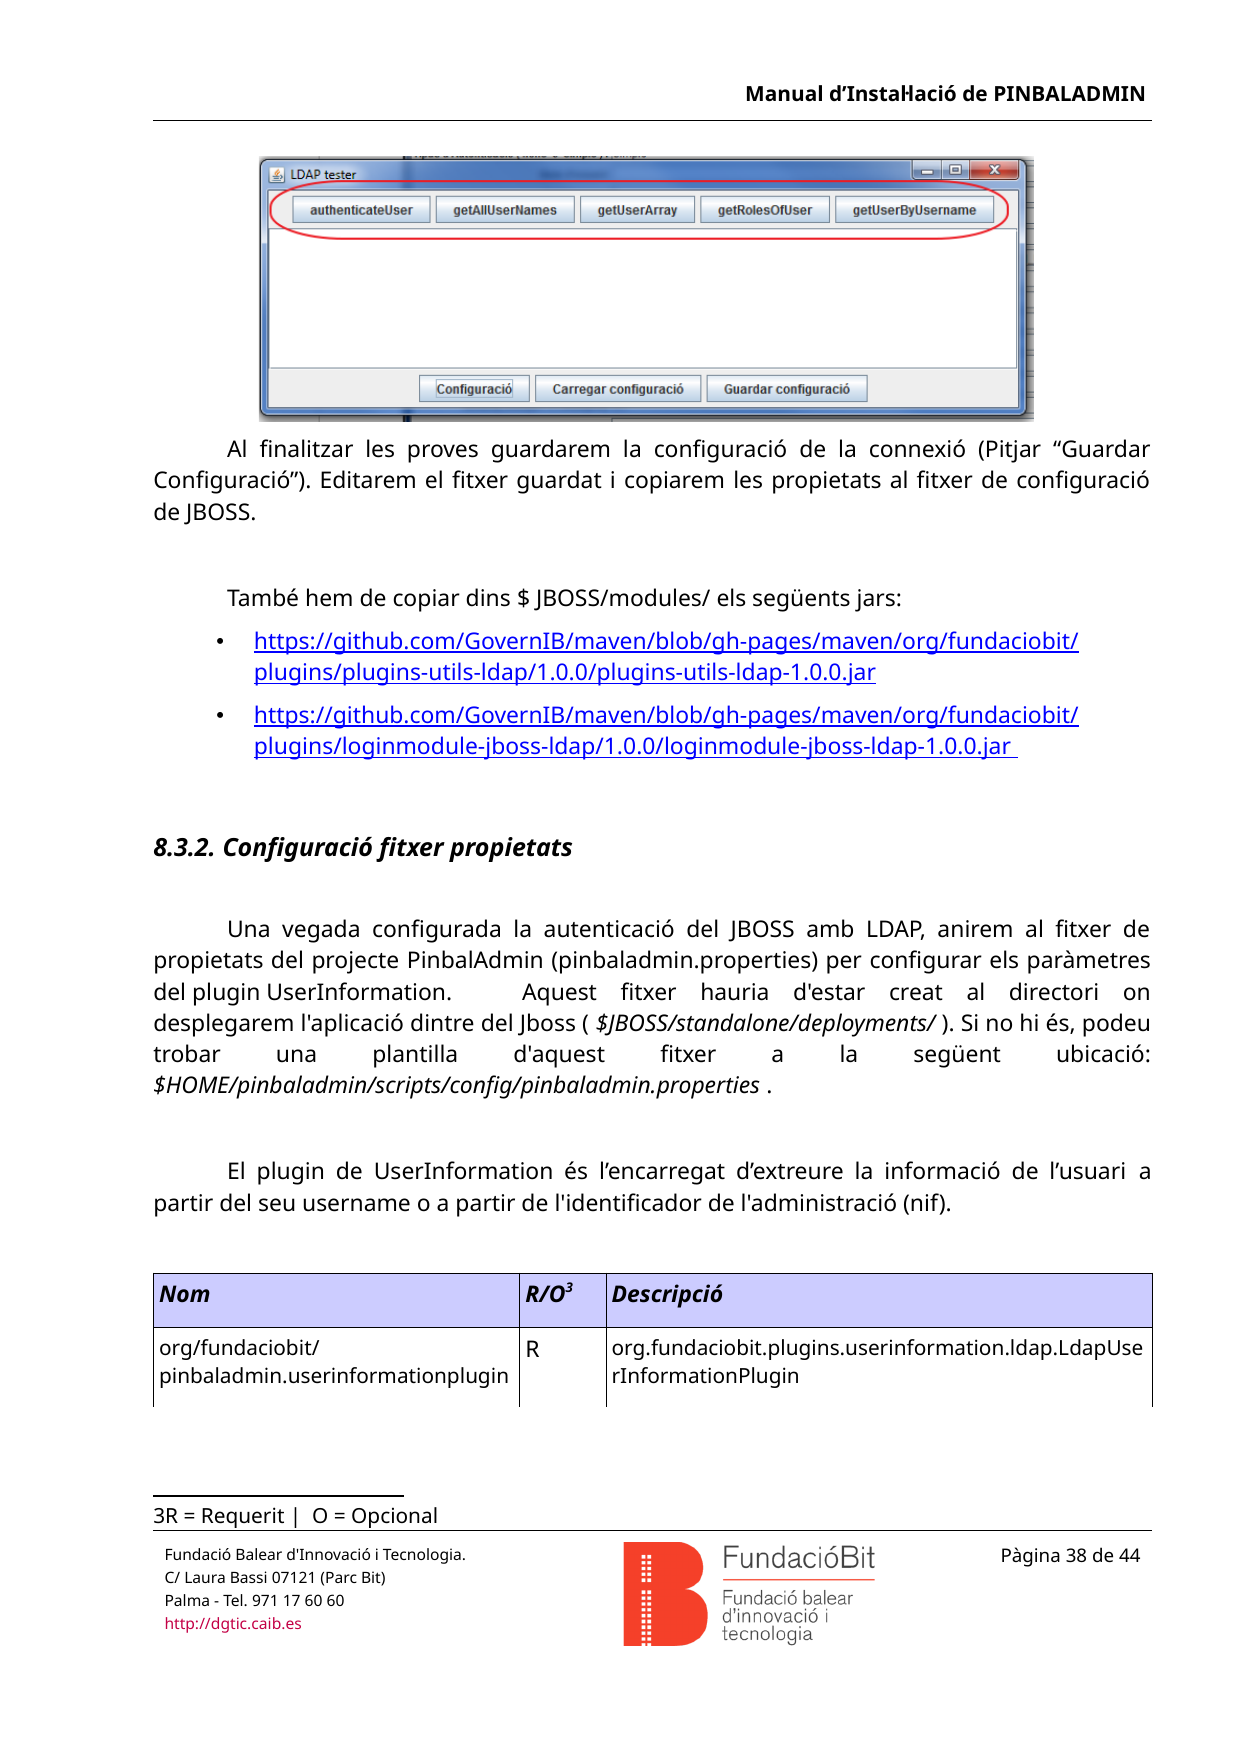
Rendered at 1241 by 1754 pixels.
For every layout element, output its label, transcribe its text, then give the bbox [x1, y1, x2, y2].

table_header Descripció [607, 1274, 1152, 1327]
list https://github.com/GovernIB/maven/blob/gh-pages/maven/org/fundaciobit/plugins/plugins-utils-ldap/1.0.0/plugins-utils-ldap-1.0.0.jar [216, 625, 1152, 687]
table_cell org/fundaciobit/pinbaladmin.userinformationplugin [154, 1328, 519, 1407]
subtitle Configuració fitxer propietats [153, 829, 1152, 864]
picture [258, 156, 1034, 422]
table_header Nom [154, 1274, 519, 1327]
list https://github.com/GovernIB/maven/blob/gh-pages/maven/org/fundaciobit/plugins/loginmodule-jboss-ldap/1.0.0/loginmodule-jboss-ldap-1.0.0.jar [216, 699, 1152, 762]
text Una vegada configurada la autenticació del JBOSS amb LDAP, anirem al fitxer de propietats del projecte PinbalAdmin (pinbaladmin.properties) per configurar els paràmetres del plugin UserInformation. Aquest fitxer hauria d'estar creat al directori on desplegarem l'aplicació dintre del Jboss ( $JBOSS/standalone/deployments/ ). Si no hi és, podeu trobar una plantilla d'aquest fitxer a la següent ubicació: $HOME/pinbaladmin/scripts/config/pinbaladmin.properties . [153, 913, 1152, 1100]
picture [623, 1542, 875, 1646]
text El plugin de UserInformation és l’encarregat d’extreure la informació de l’usuari a partir del seu username o a partir de l'identificador de l'administració (nif). [153, 1155, 1152, 1218]
table_cell org.fundaciobit.plugins.userinformation.ldap.LdapUserInformationPlugin [607, 1328, 1152, 1407]
text Al finalitzar les proves guardarem la configuració de la connexió (Pitjar “Guardar Configuració”). Editarem el fitxer guardat i copiarem les propietats al fitxer de configuració de JBOSS. [153, 433, 1152, 527]
table_header R/O [520, 1274, 606, 1327]
table_cell R [520, 1328, 606, 1407]
text També hem de copiar dins $ JBOSS/modules/ els següents jars: [153, 582, 1152, 613]
